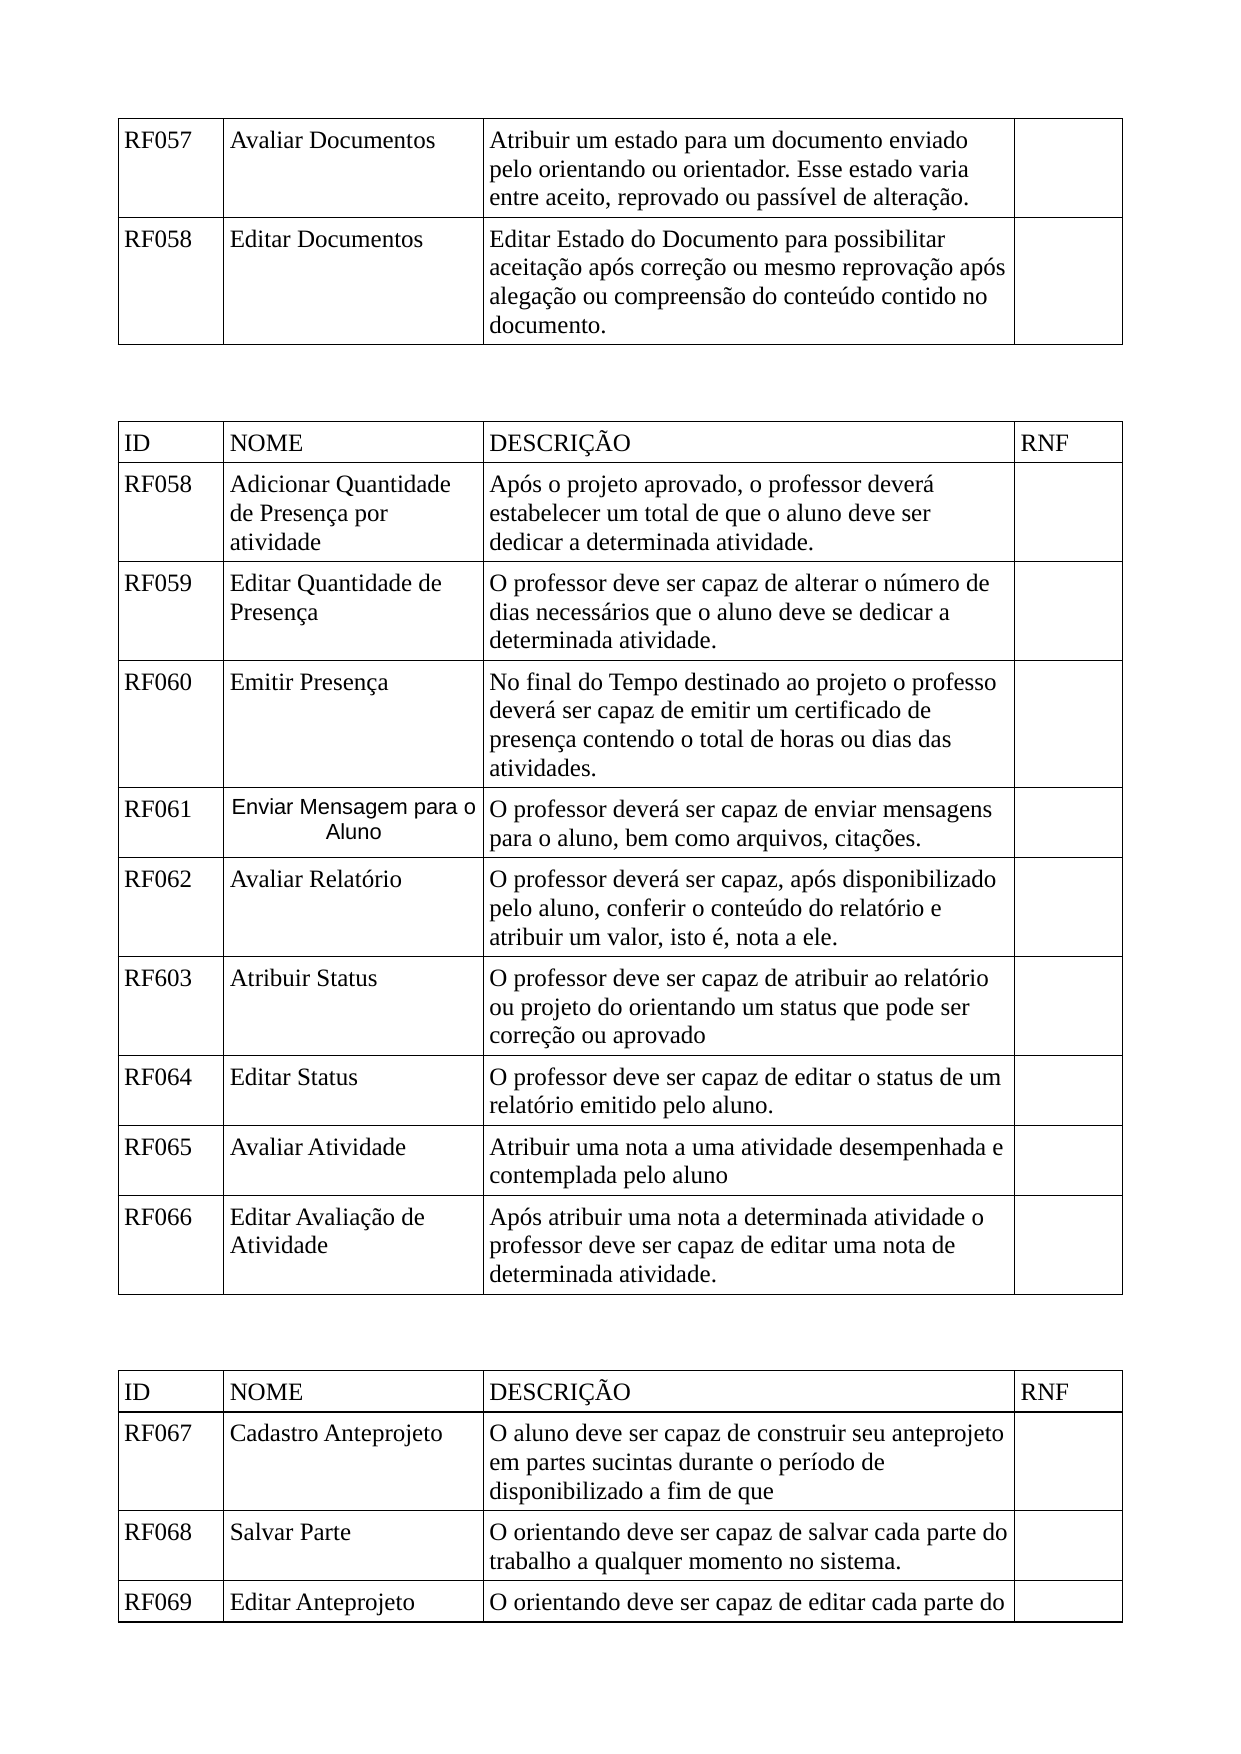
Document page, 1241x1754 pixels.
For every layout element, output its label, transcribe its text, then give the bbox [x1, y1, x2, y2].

table_cell RF060 [119, 661, 223, 787]
table_cell RF068 [119, 1511, 223, 1580]
table_cell [1015, 1056, 1122, 1125]
table_cell O orientando deve ser capaz de editar cada parte do [484, 1581, 1014, 1621]
table_cell RF066 [119, 1196, 223, 1293]
table_header ID [119, 422, 223, 462]
table_cell Atribuir uma nota a uma atividade desempenhada e contemplada pelo aluno [484, 1126, 1014, 1195]
table_cell [1015, 562, 1122, 660]
table_header DESCRIÇÃO [484, 422, 1014, 462]
table_cell O professor deve ser capaz de alterar o número de dias necessários que o aluno deve se dedicar a determinada atividade. [484, 562, 1014, 660]
table_cell Editar Estado do Documento para possibilitar aceitação após correção ou mesmo reprovação após alegação ou compreensão do conteúdo contido no documento. [484, 218, 1014, 344]
table_cell Editar Quantidade de Presença [224, 562, 483, 660]
table_cell [1015, 1196, 1122, 1293]
table_cell RF064 [119, 1056, 223, 1125]
table_cell Enviar Mensagem para o Aluno [224, 788, 483, 857]
table_cell RF058 [119, 218, 223, 344]
table_header DESCRIÇÃO [484, 1371, 1014, 1411]
table_cell Editar Documentos [224, 218, 483, 344]
table_cell RF069 [119, 1581, 223, 1621]
table_cell RF067 [119, 1413, 223, 1510]
table_cell RF058 [119, 463, 223, 561]
table_cell Após o projeto aprovado, o professor deverá estabelecer um total de que o aluno deve ser dedicar a determinada atividade. [484, 463, 1014, 561]
table_cell O professor deverá ser capaz de enviar mensagens para o aluno, bem como arquivos, citações. [484, 788, 1014, 857]
table_cell [1015, 218, 1122, 344]
table_cell No final do Tempo destinado ao projeto o professo deverá ser capaz de emitir um certificado de presença contendo o total de horas ou dias das atividades. [484, 661, 1014, 787]
table_cell O professor deve ser capaz de editar o status de um relatório emitido pelo aluno. [484, 1056, 1014, 1125]
table_cell Salvar Parte [224, 1511, 483, 1580]
table_cell O orientando deve ser capaz de salvar cada parte do trabalho a qualquer momento no sistema. [484, 1511, 1014, 1580]
table_cell Atribuir Status [224, 957, 483, 1055]
table_cell [1015, 1126, 1122, 1195]
table_cell O aluno deve ser capaz de construir seu anteprojeto em partes sucintas durante o período de disponibilizado a fim de que [484, 1413, 1014, 1510]
table_cell [1015, 463, 1122, 561]
table_cell Atribuir um estado para um documento enviado pelo orientando ou orientador. Esse estado varia entre aceito, reprovado ou passível de alteração. [484, 119, 1014, 217]
table_cell [1015, 119, 1122, 217]
table_cell Editar Avaliação de Atividade [224, 1196, 483, 1293]
table_cell [1015, 858, 1122, 956]
table_header NOME [224, 1371, 483, 1411]
table_header ID [119, 1371, 223, 1411]
table_cell RF603 [119, 957, 223, 1055]
table_cell Editar Anteprojeto [224, 1581, 483, 1621]
table_cell [1015, 661, 1122, 787]
table_header RNF [1015, 422, 1122, 462]
table_cell O professor deve ser capaz de atribuir ao relatório ou projeto do orientando um status que pode ser correção ou aprovado [484, 957, 1014, 1055]
table_cell Editar Status [224, 1056, 483, 1125]
table_cell [1015, 1413, 1122, 1510]
table_header NOME [224, 422, 483, 462]
table_cell RF059 [119, 562, 223, 660]
table_cell RF061 [119, 788, 223, 857]
table_cell Avaliar Atividade [224, 1126, 483, 1195]
table_cell Avaliar Documentos [224, 119, 483, 217]
table_cell Cadastro Anteprojeto [224, 1413, 483, 1510]
table_cell Avaliar Relatório [224, 858, 483, 956]
table_cell O professor deverá ser capaz, após disponibilizado pelo aluno, conferir o conteúdo do relatório e atribuir um valor, isto é, nota a ele. [484, 858, 1014, 956]
table_cell RF062 [119, 858, 223, 956]
table_cell [1015, 957, 1122, 1055]
table_cell Emitir Presença [224, 661, 483, 787]
table_cell Após atribuir uma nota a determinada atividade o professor deve ser capaz de editar uma nota de determinada atividade. [484, 1196, 1014, 1293]
table_cell [1015, 1581, 1122, 1621]
table_cell RF065 [119, 1126, 223, 1195]
table_cell RF057 [119, 119, 223, 217]
table_cell [1015, 788, 1122, 857]
table_header RNF [1015, 1371, 1122, 1411]
table_cell [1015, 1511, 1122, 1580]
table_cell Adicionar Quantidade de Presença por atividade [224, 463, 483, 561]
